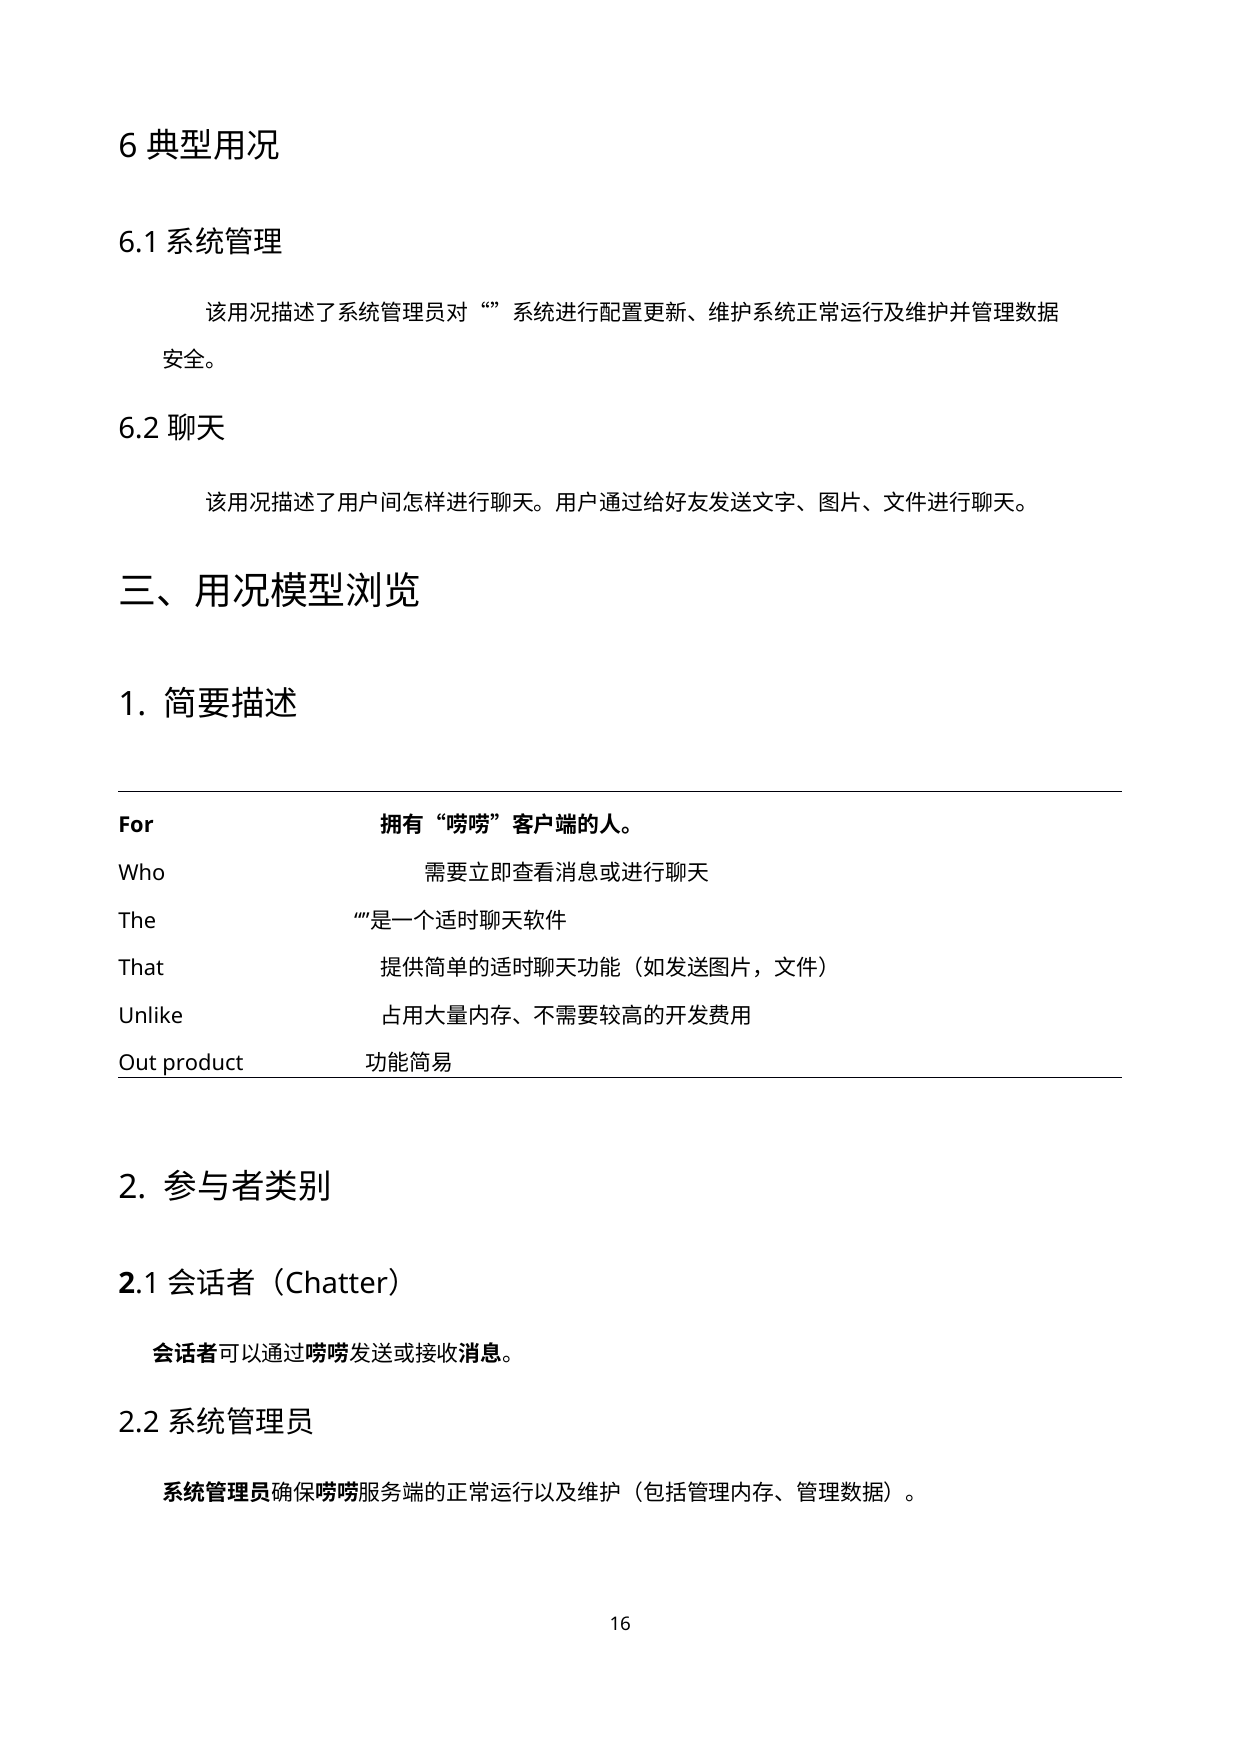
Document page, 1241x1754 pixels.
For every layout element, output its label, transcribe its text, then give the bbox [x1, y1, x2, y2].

text 系统管理员确保唠唠服务端的正常运行以及维护（包括管理内存、管理数据）。 [118, 1475, 1122, 1507]
subtitle 三、用况模型浏览 [118, 560, 1122, 615]
subtitle 6 典型用况 [118, 118, 1122, 167]
subtitle 2. 参与者类别 [118, 1159, 1122, 1208]
text That 提供简单的适时聊天功能（如发送图片，文件） [118, 950, 1122, 982]
subtitle 6.1系统管理 [118, 218, 1122, 261]
text The “”是一个适时聊天软件 [118, 903, 1122, 934]
subtitle 2.2 系统管理员 [118, 1398, 1122, 1441]
text Who 需要立即查看消息或进行聊天 [118, 855, 1122, 887]
text 该用况描述了系统管理员对“”系统进行配置更新、维护系统正常运行及维护并管理数据 安全。 [118, 295, 1122, 374]
text 会话者可以通过唠唠发送或接收消息。 [118, 1336, 1122, 1368]
text For 拥有“唠唠”客户端的人。 [118, 807, 1122, 839]
text Out product 功能简易 [118, 1045, 1122, 1077]
subtitle 6.2 聊天 [118, 404, 1122, 447]
subtitle 2.1 会话者（Chatter） [118, 1260, 1122, 1302]
text Unlike 占用大量内存、不需要较高的开发费用 [118, 998, 1122, 1029]
text 该用况描述了用户间怎样进行聊天。用户通过给好友发送文字、图片、文件进行聊天。 [162, 481, 1122, 517]
subtitle 1. 简要描述 [118, 676, 1122, 725]
